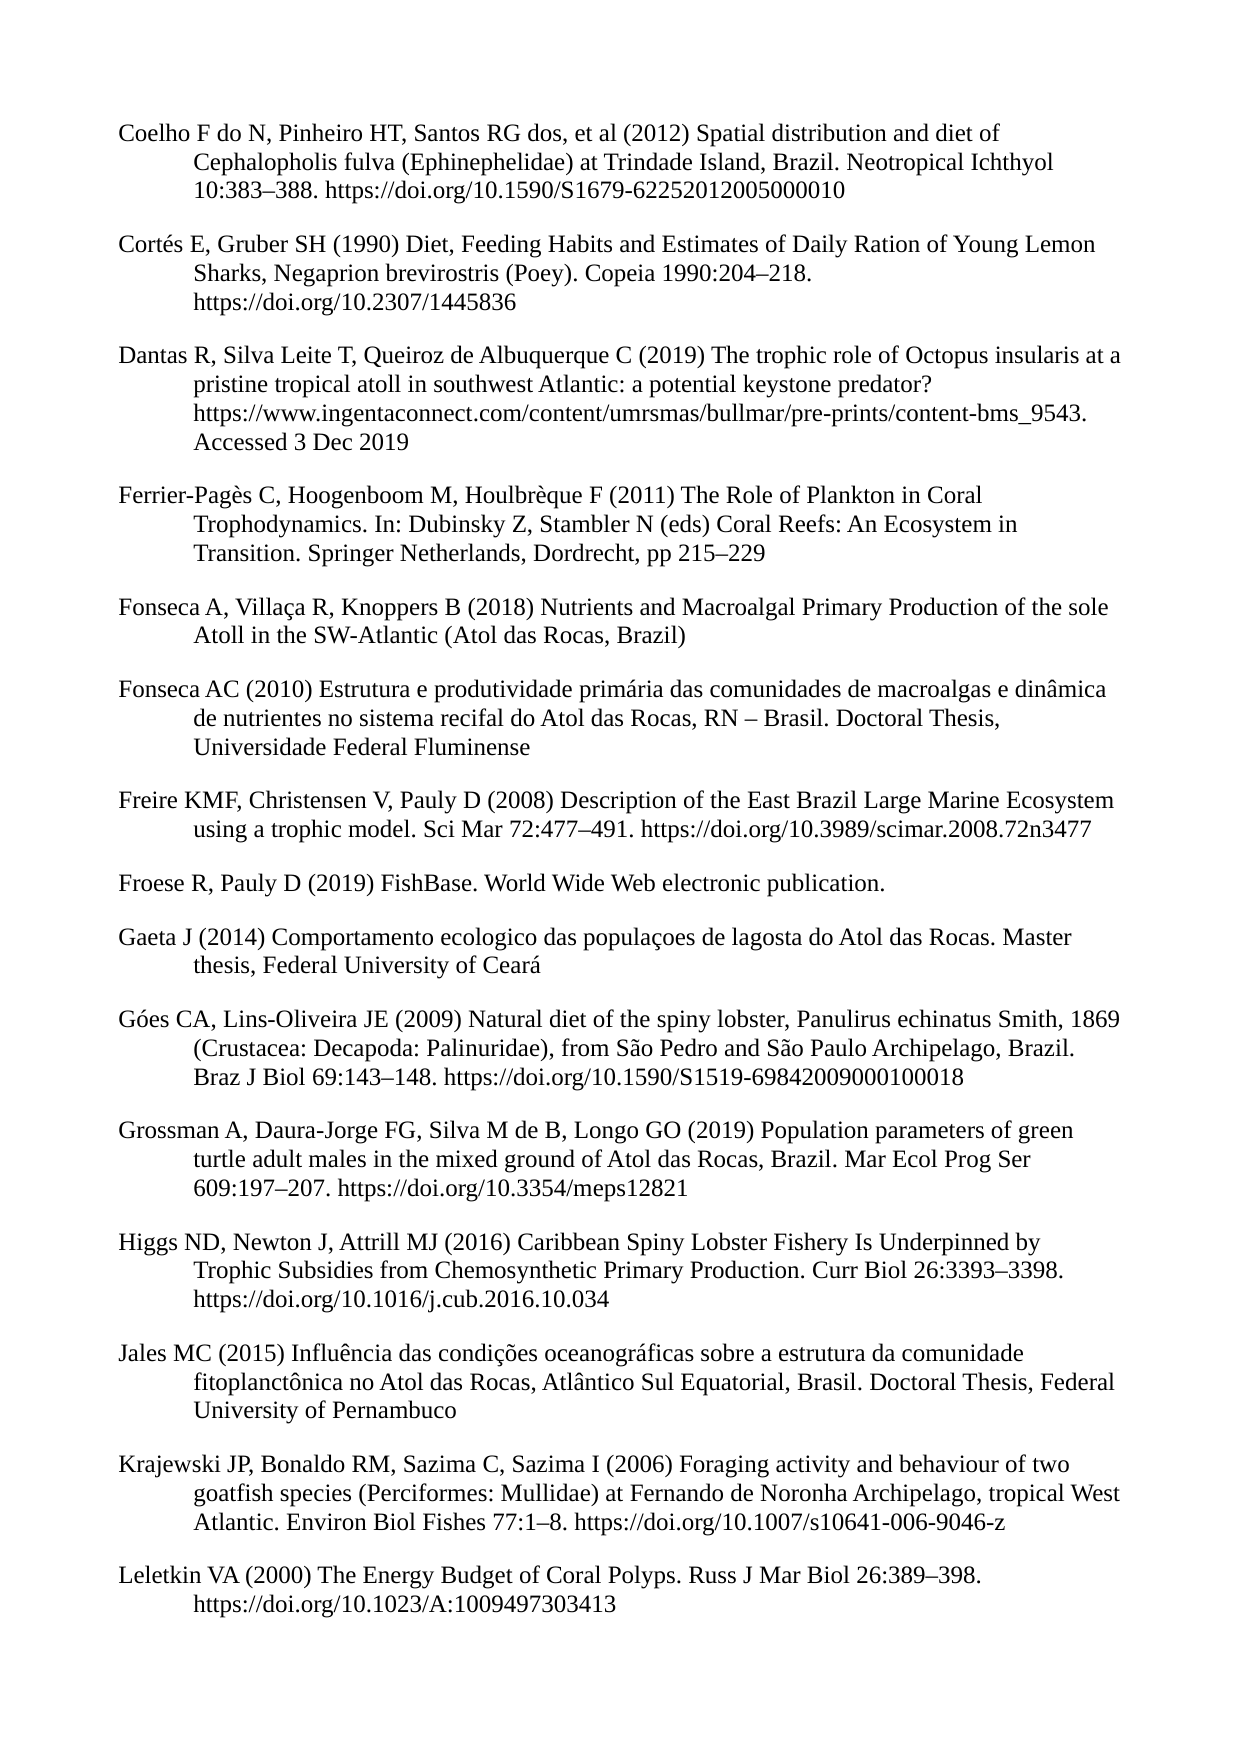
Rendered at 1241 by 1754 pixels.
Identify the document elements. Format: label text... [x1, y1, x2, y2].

text Fonseca AC (2010) Estrutura e produtividade primária das comunidades de macroalgas e dinâmica de nutrientes no sistema recifal do Atol das Rocas, RN – Brasil. Doctoral Thesis, Universidade Federal Fluminense [118, 674, 1122, 761]
text Fonseca A, Villaça R, Knoppers B (2018) Nutrients and Macroalgal Primary Production of the sole Atoll in the SW-Atlantic (Atol das Rocas, Brazil) [118, 592, 1122, 649]
text Leletkin VA (2000) The Energy Budget of Coral Polyps. Russ J Mar Biol 26:389–398. https://doi.org/10.1023/A:1009497303413 [118, 1561, 1122, 1618]
text Froese R, Pauly D (2019) FishBase. World Wide Web electronic publication. [118, 868, 1122, 897]
text Coelho F do N, Pinheiro HT, Santos RG dos, et al (2012) Spatial distribution and diet of Cephalopholis fulva (Ephinephelidae) at Trindade Island, Brazil. Neotropical Ichthyol 10:383–388. https://doi.org/10.1590/S1679-62252012005000010 [118, 118, 1122, 204]
text Higgs ND, Newton J, Attrill MJ (2016) Caribbean Spiny Lobster Fishery Is Underpinned by Trophic Subsidies from Chemosynthetic Primary Production. Curr Biol 26:3393–3398. https://doi.org/10.1016/j.cub.2016.10.034 [118, 1227, 1122, 1313]
text Freire KMF, Christensen V, Pauly D (2008) Description of the East Brazil Large Marine Ecosystem using a trophic model. Sci Mar 72:477–491. https://doi.org/10.3989/scimar.2008.72n3477 [118, 786, 1122, 843]
text Cortés E, Gruber SH (1990) Diet, Feeding Habits and Estimates of Daily Ration of Young Lemon Sharks, Negaprion brevirostris (Poey). Copeia 1990:204–218. https://doi.org/10.2307/1445836 [118, 229, 1122, 316]
text Góes CA, Lins-Oliveira JE (2009) Natural diet of the spiny lobster, Panulirus echinatus Smith, 1869 (Crustacea: Decapoda: Palinuridae), from São Pedro and São Paulo Archipelago, Brazil. Braz J Biol 69:143–148. https://doi.org/10.1590/S1519-69842009000100018 [118, 1004, 1122, 1091]
text Ferrier-Pagès C, Hoogenboom M, Houlbrèque F (2011) The Role of Plankton in Coral Trophodynamics. In: Dubinsky Z, Stambler N (eds) Coral Reefs: An Ecosystem in Transition. Springer Netherlands, Dordrecht, pp 215–229 [118, 481, 1122, 567]
text Jales MC (2015) Influência das condições oceanográficas sobre a estrutura da comunidade fitoplanctônica no Atol das Rocas, Atlântico Sul Equatorial, Brasil. Doctoral Thesis, Federal University of Pernambuco [118, 1338, 1122, 1424]
text Krajewski JP, Bonaldo RM, Sazima C, Sazima I (2006) Foraging activity and behaviour of two goatfish species (Perciformes: Mullidae) at Fernando de Noronha Archipelago, tropical West Atlantic. Environ Biol Fishes 77:1–8. https://doi.org/10.1007/s10641-006-9046-z [118, 1449, 1122, 1536]
text Dantas R, Silva Leite T, Queiroz de Albuquerque C (2019) The trophic role of Octopus insularis at a pristine tropical atoll in southwest Atlantic: a potential keystone predator? https://www.ingentaconnect.com/content/umrsmas/bullmar/pre-prints/content-bms_9543. Accessed 3 Dec 2019 [118, 341, 1122, 456]
text Gaeta J (2014) Comportamento ecologico das populaçoes de lagosta do Atol das Rocas. Master thesis, Federal University of Ceará [118, 922, 1122, 979]
text Grossman A, Daura-Jorge FG, Silva M de B, Longo GO (2019) Population parameters of green turtle adult males in the mixed ground of Atol das Rocas, Brazil. Mar Ecol Prog Ser 609:197–207. https://doi.org/10.3354/meps12821 [118, 1116, 1122, 1202]
